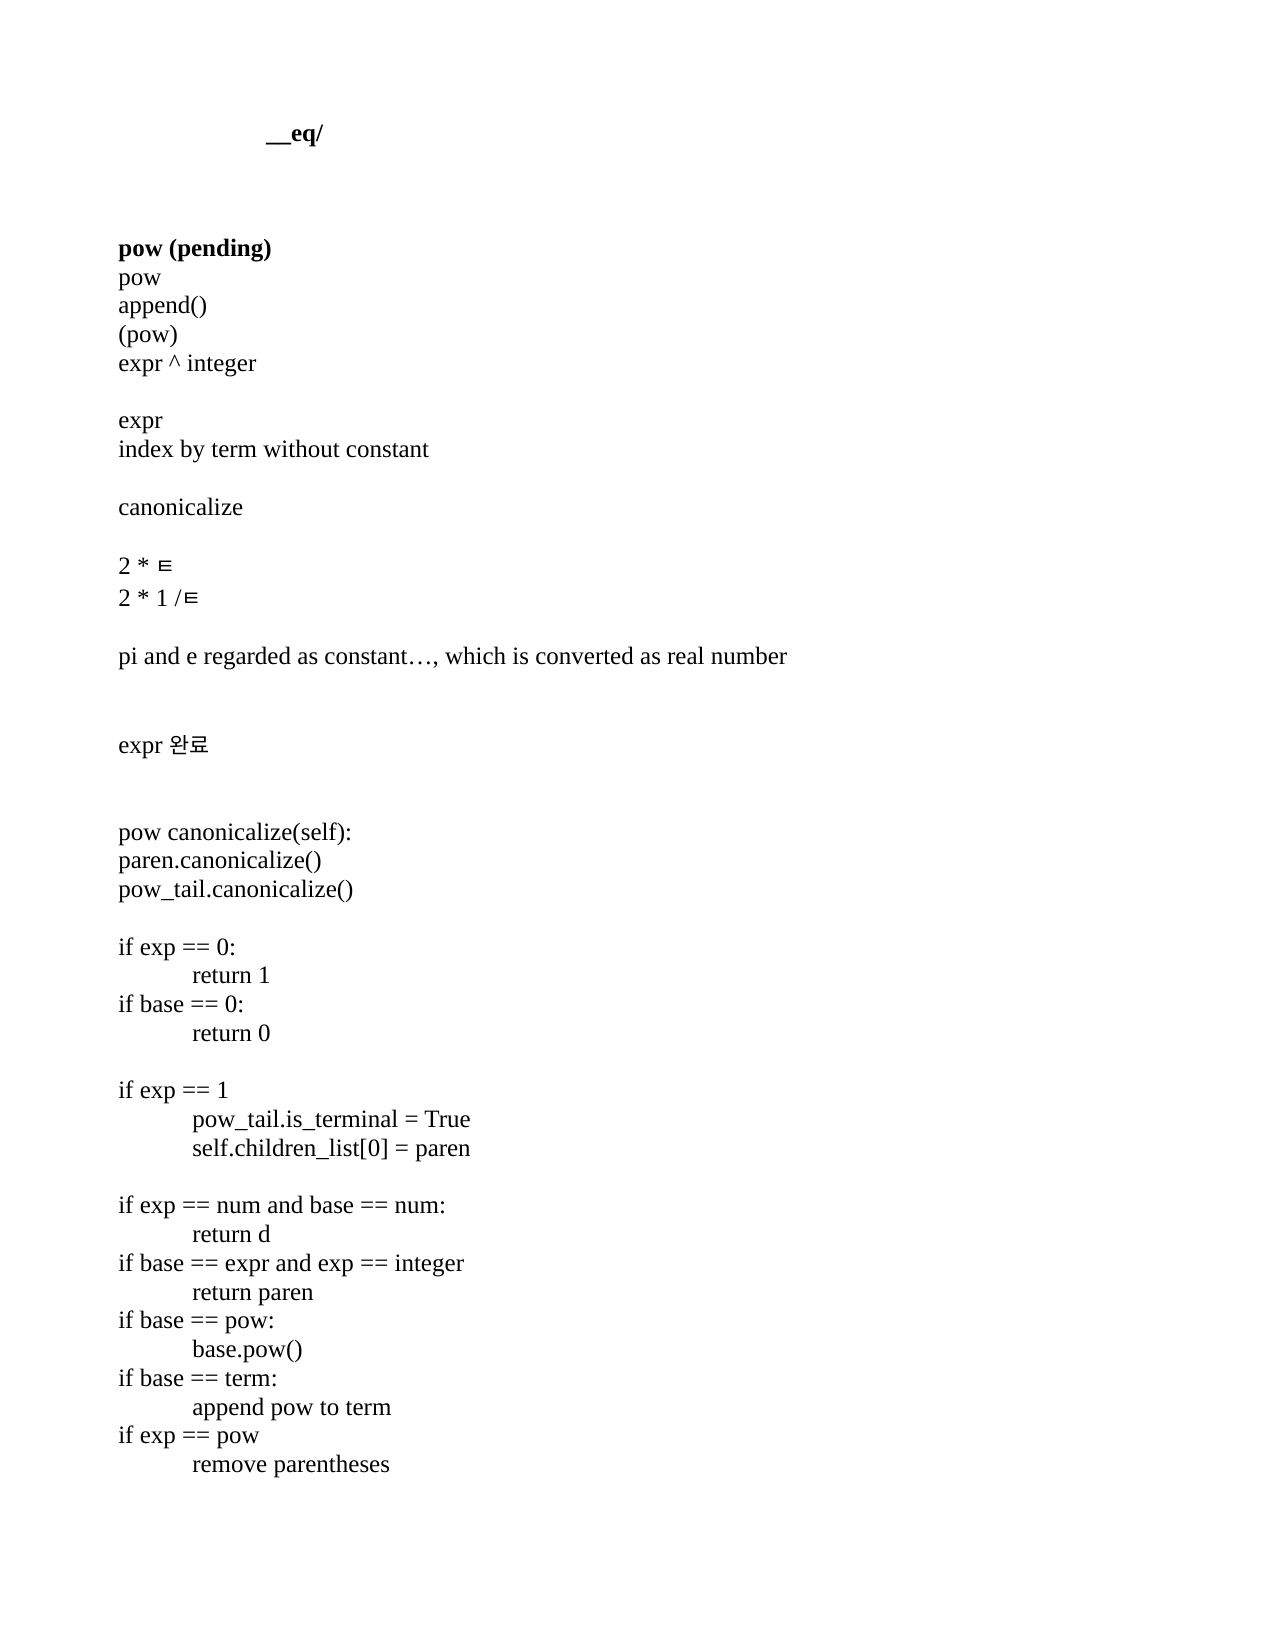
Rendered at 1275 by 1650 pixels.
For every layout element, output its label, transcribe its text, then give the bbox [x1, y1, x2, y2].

text append() [118, 291, 1157, 319]
text pi and e regarded as constant…, which is converted as real number [118, 641, 1157, 670]
text append pow to term [118, 1392, 1157, 1421]
text if base == term: [118, 1363, 1157, 1392]
text pow [118, 262, 1157, 291]
text expr [118, 406, 1157, 434]
text return paren [118, 1277, 1157, 1306]
text expr ^ integer [118, 348, 1157, 377]
text return d [118, 1219, 1157, 1248]
text pow canonicalize(self): [118, 817, 1157, 846]
text expr 완료 [118, 728, 1157, 759]
text if exp == 1 [118, 1076, 1157, 1104]
text if exp == num and base == num: [118, 1191, 1157, 1219]
text paren.canonicalize() [118, 846, 1157, 874]
text return 1 [118, 961, 1157, 989]
text canonicalize [118, 492, 1157, 521]
text 2 * 1 /ㅌ [118, 581, 1157, 613]
text if base == 0: [118, 989, 1157, 1018]
text remove parentheses [118, 1449, 1157, 1478]
text if exp == pow [118, 1421, 1157, 1449]
text return 0 [118, 1018, 1157, 1047]
text if base == pow: [118, 1306, 1157, 1334]
text index by term without constant [118, 434, 1157, 463]
text pow (pending) [118, 233, 1157, 262]
text if base == expr and exp == integer [118, 1248, 1157, 1277]
text 2 * ㅌ [118, 549, 1157, 581]
text self.children_list[0] = paren [118, 1133, 1157, 1162]
text (pow) [118, 319, 1157, 348]
text if exp == 0: [118, 932, 1157, 961]
text pow_tail.canonicalize() [118, 874, 1157, 903]
text pow_tail.is_terminal = True [118, 1104, 1157, 1133]
text base.pow() [118, 1334, 1157, 1363]
text __eq/ [118, 118, 1157, 147]
